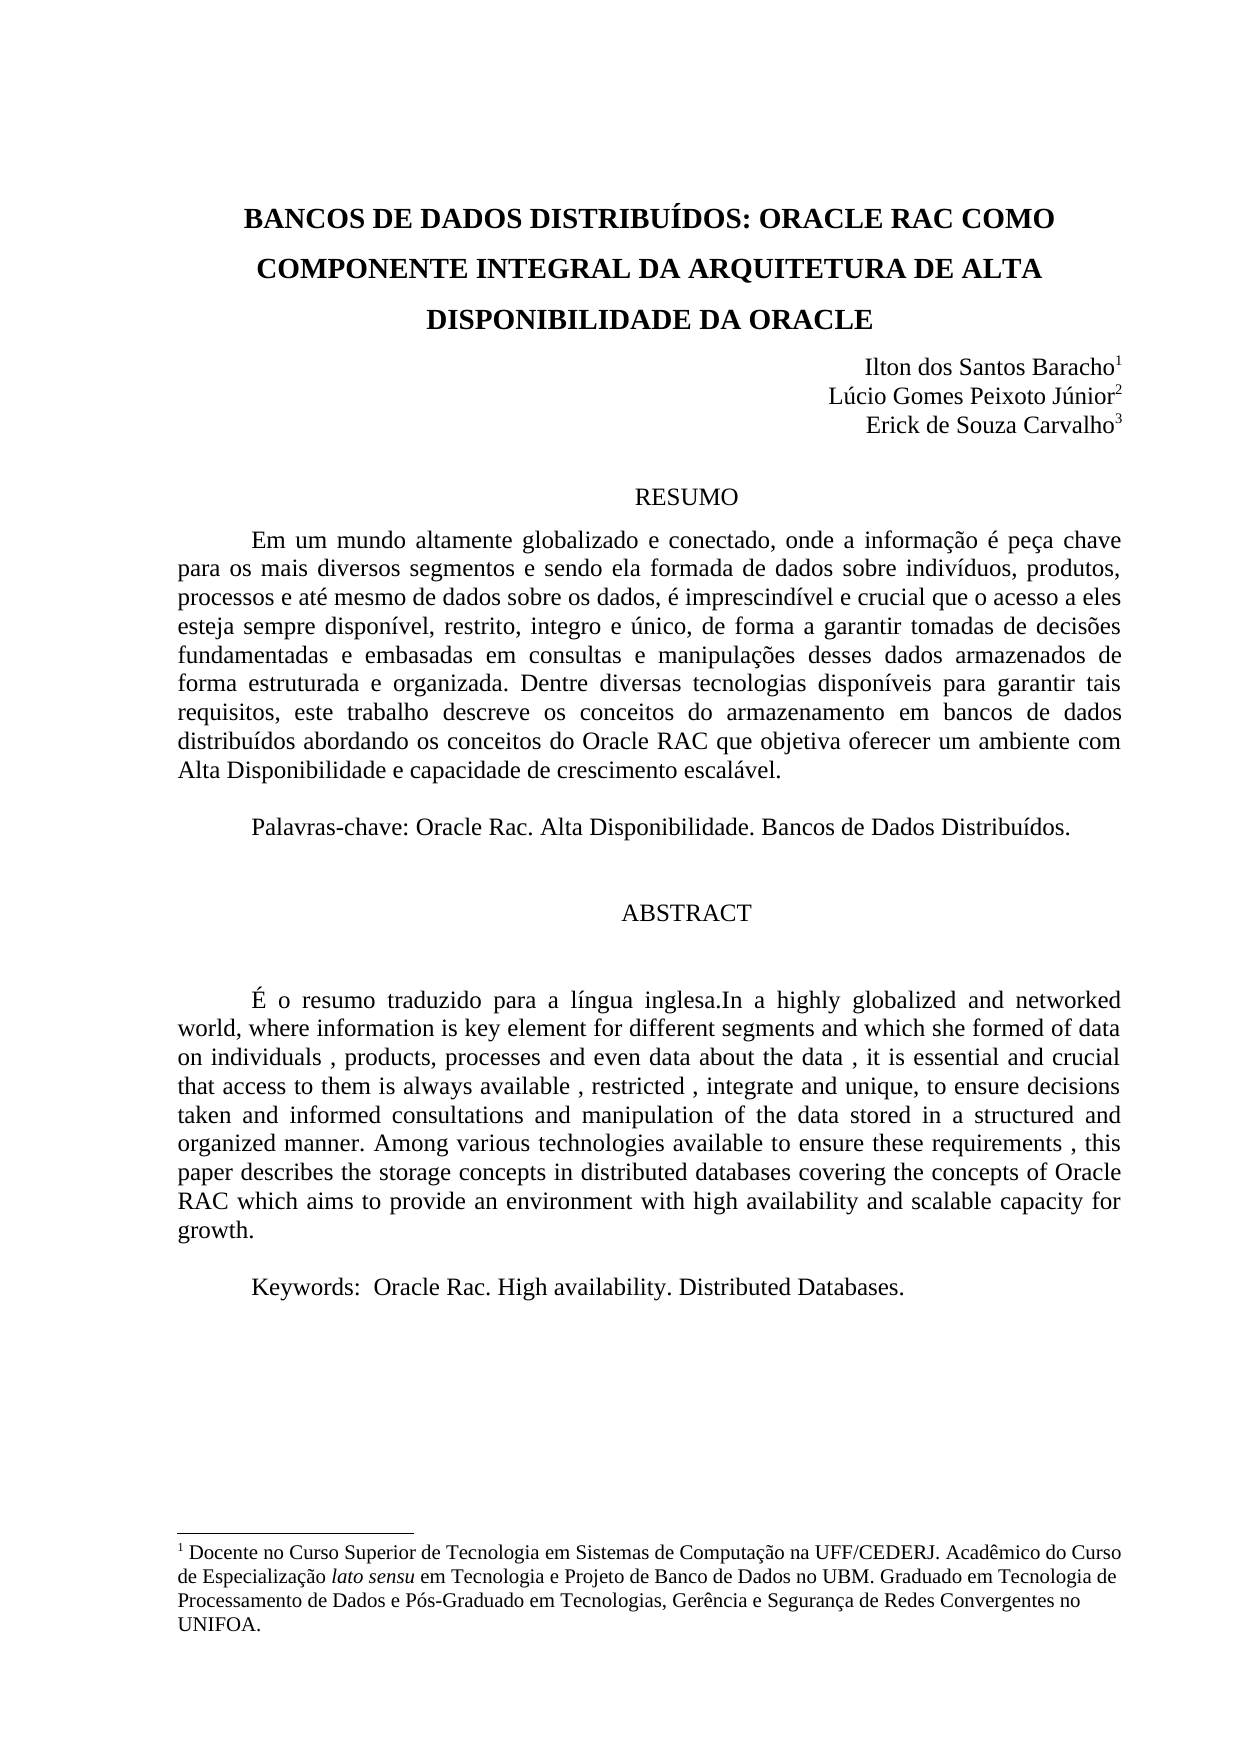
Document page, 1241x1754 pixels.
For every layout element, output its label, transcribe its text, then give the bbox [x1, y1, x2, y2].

subtitle BANCOS DE DADOS DISTRIBUÍDOS: ORACLE RAC COMO COMPONENTE INTEGRAL DA ARQUITETURA DE ALTA DISPONIBILIDADE DA ORACLE [177, 201, 1122, 335]
text RESUMO [177, 482, 1122, 510]
text Erick de Souza Carvalho [177, 410, 1122, 438]
text Palavras-chave: Oracle Rac. Alta Disponibilidade. Bancos de Dados Distribuídos. [177, 812, 1122, 841]
text Em um mundo altamente globalizado e conectado, onde a informação é peça chave para os mais diversos segmentos e sendo ela formada de dados sobre indivíduos, produtos, processos e até mesmo de dados sobre os dados, é imprescindível e crucial que o acesso a eles esteja sempre disponível, restrito, integro e único, de forma a garantir tomadas de decisões fundamentadas e embasadas em consultas e manipulações desses dados armazenados de forma estruturada e organizada. Dentre diversas tecnologias disponíveis para garantir tais requisitos, este trabalho descreve os conceitos do armazenamento em bancos de dados distribuídos abordando os conceitos do Oracle RAC que objetiva oferecer um ambiente com Alta Disponibilidade e capacidade de crescimento escalável. [177, 525, 1122, 783]
text Keywords: Oracle Rac. High availability. Distributed Databases. [177, 1272, 1122, 1301]
text ABSTRACT [177, 898, 1122, 927]
text Ilton dos Santos Baracho [177, 352, 1122, 381]
text Docente no Curso Superior de Tecnologia em Sistemas de Computação na UFF/CEDERJ. Acadêmico do Curso de Especialização lato sensu em Tecnologia e Projeto de Banco de Dados no UBM. Graduado em Tecnologia de Processamento de Dados e Pós-Graduado em Tecnologias, Gerência e Segurança de Redes Convergentes no UNIFOA. [177, 1539, 1122, 1636]
text É o resumo traduzido para a língua inglesa.In a highly globalized and networked world, where information is key element for different segments and which she formed of data on individuals , products, processes and even data about the data , it is essential and crucial that access to them is always available , restricted , integrate and unique, to ensure decisions taken and informed consultations and manipulation of the data stored in a structured and organized manner. Among various technologies available to ensure these requirements , this paper describes the storage concepts in distributed databases covering the concepts of Oracle RAC which aims to provide an environment with high availability and scalable capacity for growth. [177, 985, 1122, 1243]
text Lúcio Gomes Peixoto Júnior [177, 381, 1122, 410]
